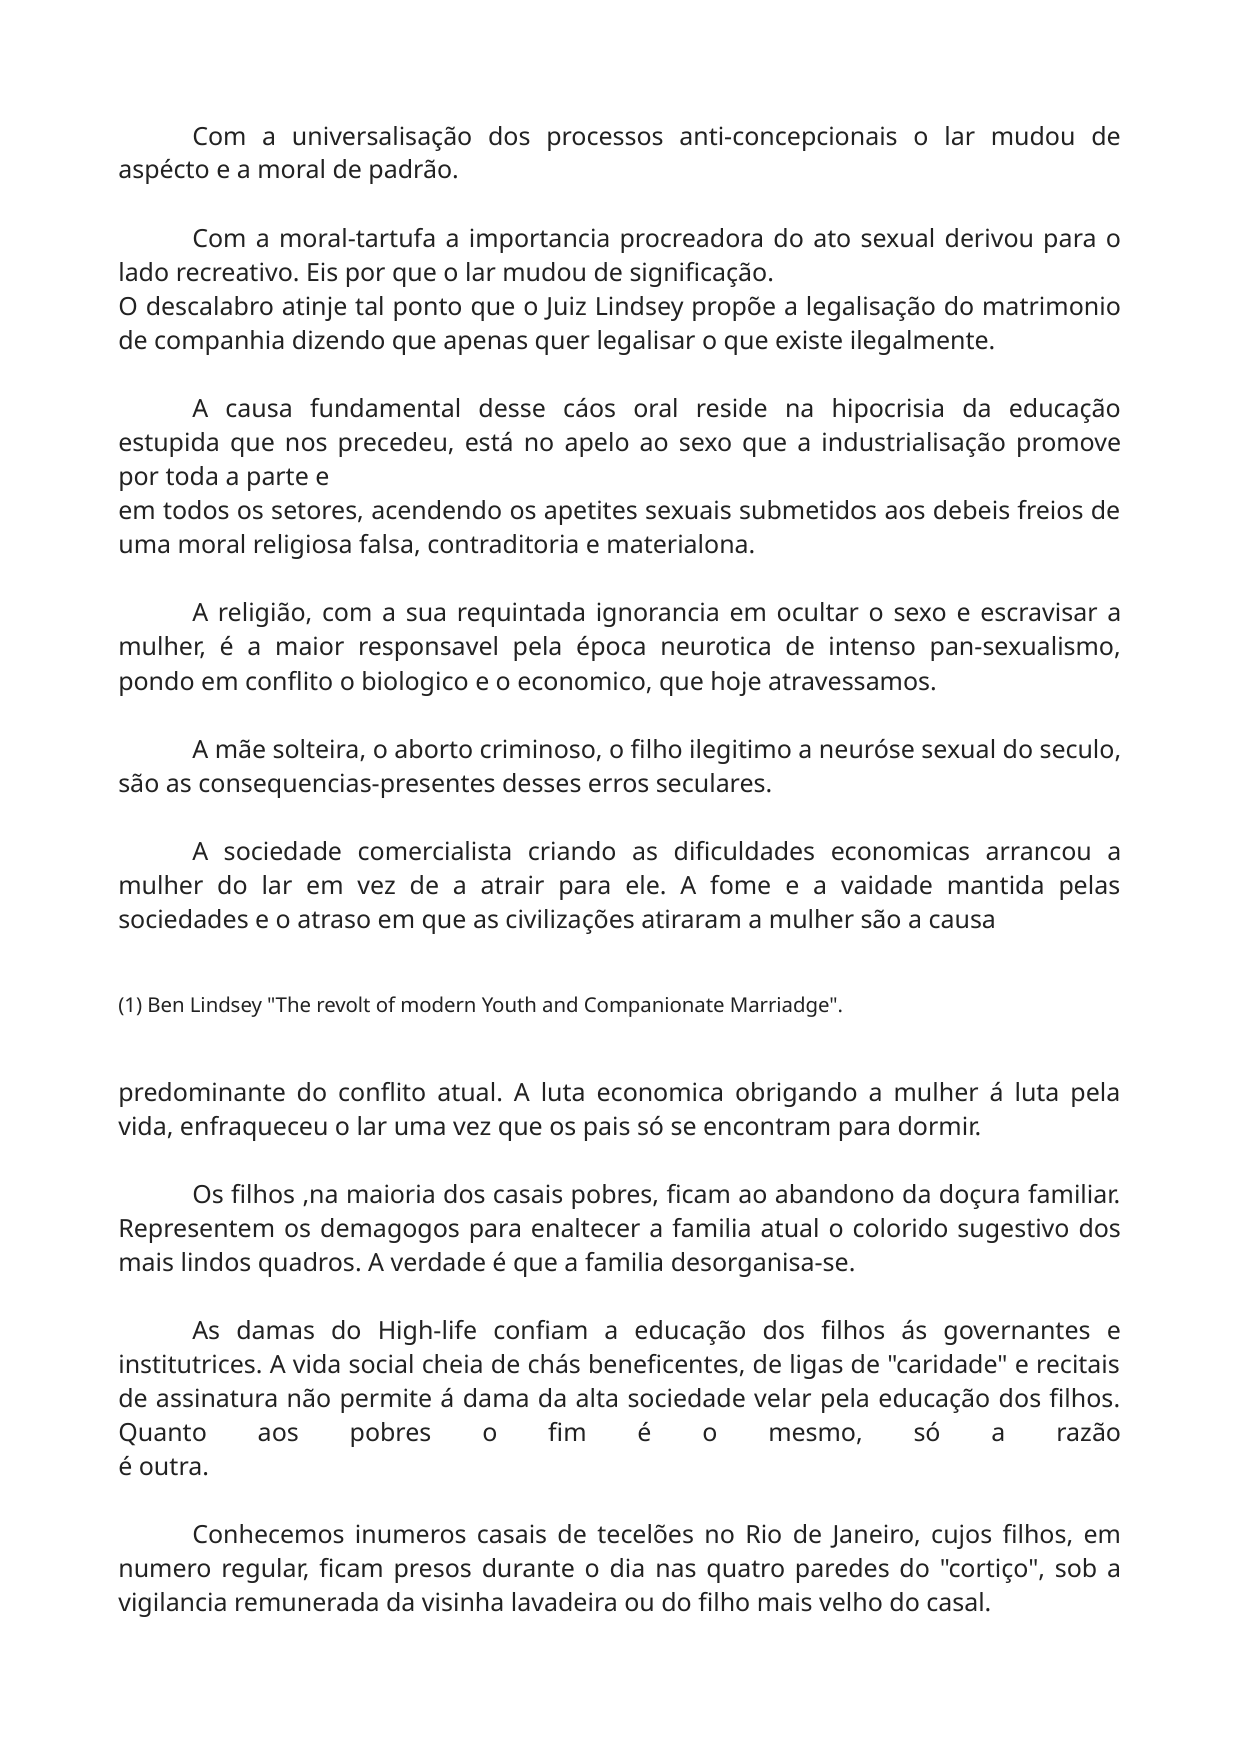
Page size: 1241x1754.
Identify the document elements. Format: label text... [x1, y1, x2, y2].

text Com a universalisação dos processos anti-concepcionais o lar mudou de aspécto e a moral de padrão. [118, 118, 1122, 186]
text predominante do conflito atual. A luta economica obrigando a mulher á luta pela vida, enfraqueceu o lar uma vez que os pais só se encontram para dormir. [118, 1074, 1122, 1142]
text Conhecemos inumeros casais de tecelões no Rio de Janeiro, cujos filhos, em numero regular, ficam presos durante o dia nas quatro paredes do "cortiço", sob a vigilancia remunerada da visinha lavadeira ou do filho mais velho do casal. [118, 1483, 1122, 1619]
text (1) Ben Lindsey "The revolt of modern Youth and Companionate Marriadge". [118, 991, 1122, 1019]
text Os filhos ,na maioria dos casais pobres, ficam ao abandono da doçura familiar. Representem os demagogos para enaltecer a familia atual o colorido sugestivo dos mais lindos quadros. A verdade é que a familia desorganisa-se. [118, 1142, 1122, 1278]
text Com a moral-tartufa a importancia procreadora do ato sexual derivou para o lado recreativo. Eis por que o lar mudou de significação. [118, 220, 1122, 288]
text O descalabro atinje tal ponto que o Juiz Lindsey propõe a legalisação do matrimonio de companhia dizendo que apenas quer legalisar o que existe ilegalmente. [118, 288, 1122, 357]
text A mãe solteira, o aborto criminoso, o filho ilegitimo a neuróse sexual do seculo, são as consequencias-presentes desses erros seculares. [118, 731, 1122, 799]
text A causa fundamental desse cáos oral reside na hipocrisia da educação estupida que nos precedeu, está no apelo ao sexo que a industrialisação promove por toda a parte e [118, 391, 1122, 493]
text As damas do High-life confiam a educação dos filhos ás governantes e institutrices. A vida social cheia de chás beneficentes, de ligas de "caridade" e recitais de assinatura não permite á dama da alta sociedade velar pela educação dos filhos. Quanto aos pobres o fim é o mesmo, só a razão é outra. [118, 1278, 1122, 1483]
text A sociedade comercialista criando as dificuldades economicas arrancou a mulher do lar em vez de a atrair para ele. A fome e a vaidade mantida pelas sociedades e o atraso em que as civilizações atiraram a mulher são a causa [118, 833, 1122, 936]
text em todos os setores, acendendo os apetites sexuais submetidos aos debeis freios de uma moral religiosa falsa, contraditoria e materialona. [118, 493, 1122, 561]
text A religião, com a sua requintada ignorancia em ocultar o sexo e escravisar a mulher, é a maior responsavel pela época neurotica de intenso pan-sexualismo, pondo em conflito o biologico e o economico, que hoje atravessamos. [118, 595, 1122, 697]
